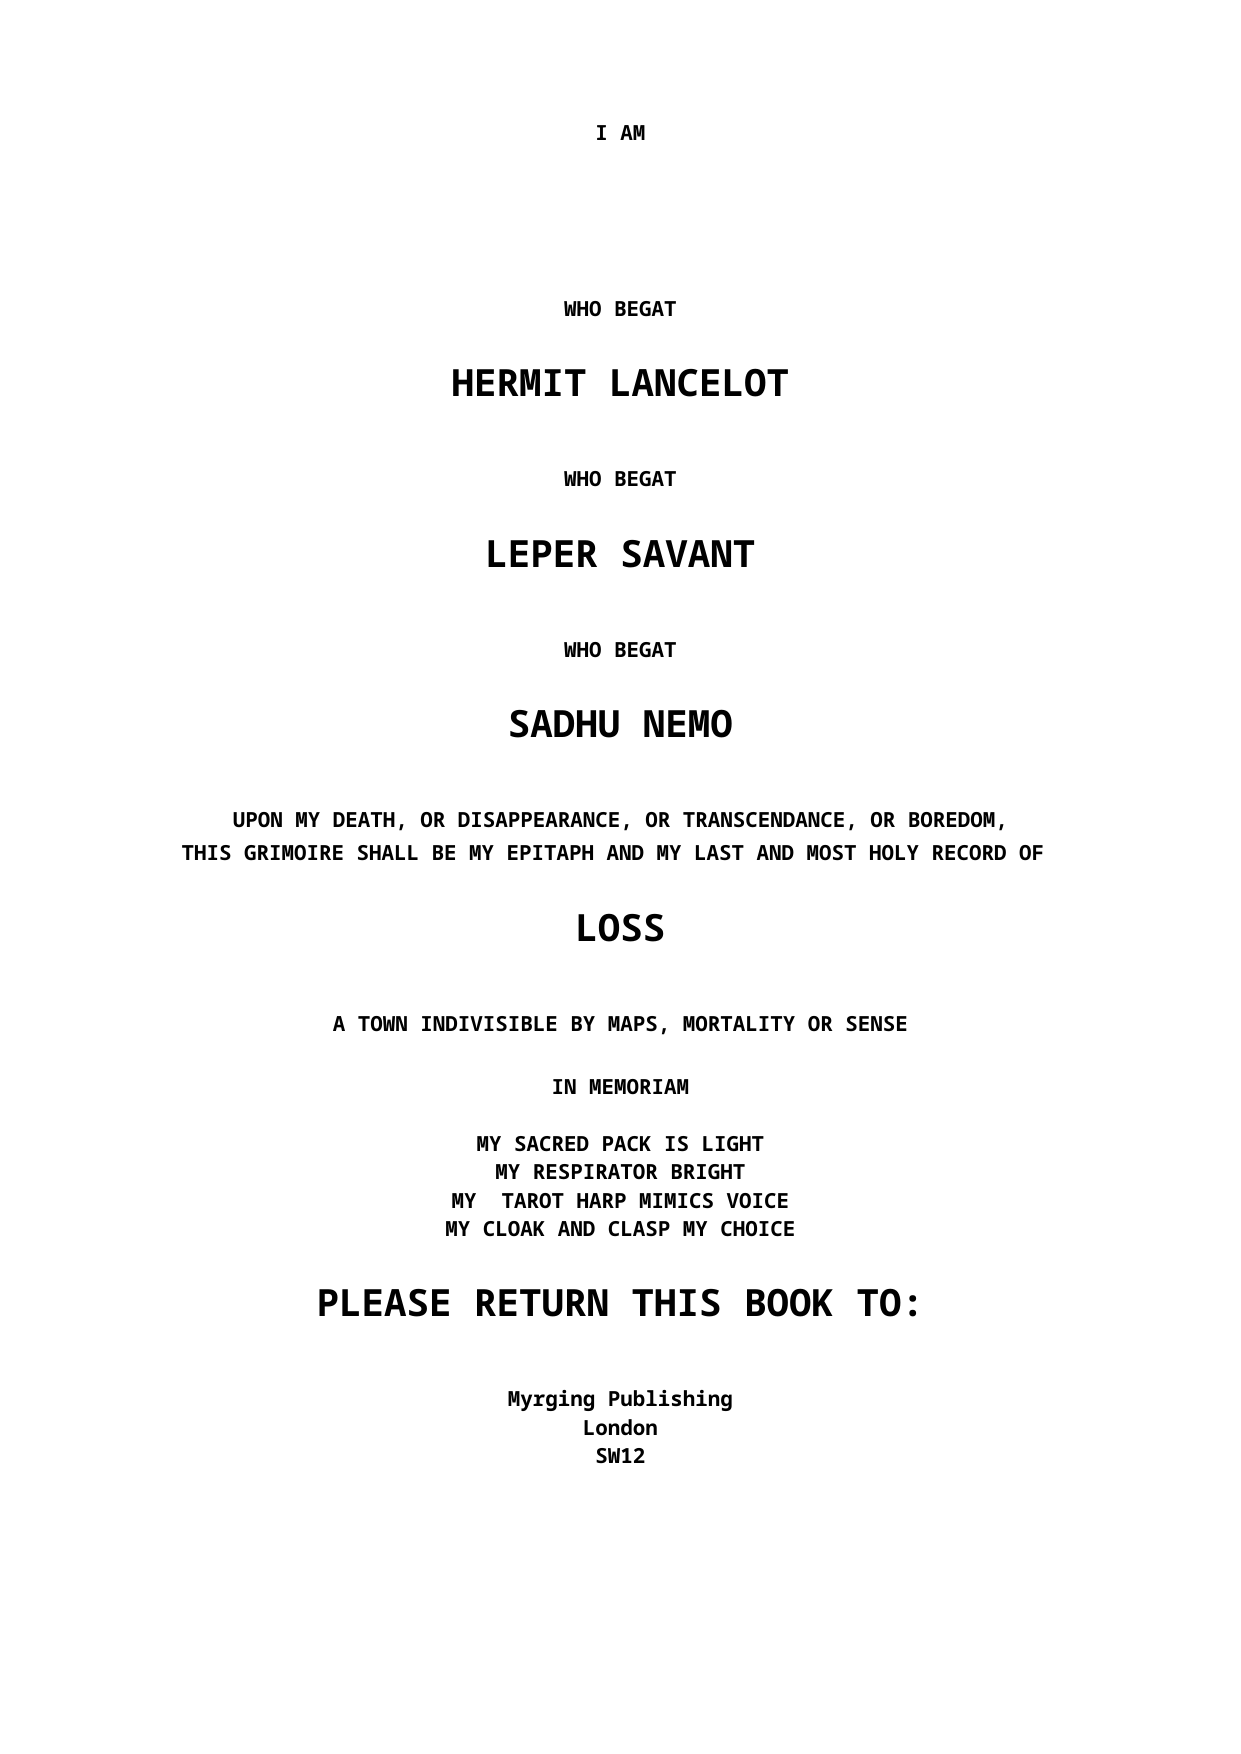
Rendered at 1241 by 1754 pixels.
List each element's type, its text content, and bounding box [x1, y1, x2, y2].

text WHO BEGAT [118, 464, 1122, 493]
text SADHU NEMO [118, 697, 1122, 748]
text THIS GRIMOIRE SHALL BE MY EPITAPH AND MY LAST AND MOST HOLY RECORD OF [118, 833, 1122, 868]
text MY TAROT HARP MIMICS VOICE [118, 1186, 1122, 1214]
text IN MEMORIAM [118, 1072, 1122, 1100]
text UPON MY DEATH, OR DISAPPEARANCE, OR TRANSCENDANCE, OR BOREDOM, [118, 805, 1122, 833]
text London [118, 1413, 1122, 1441]
text Myrging Publishing [118, 1384, 1122, 1413]
text A TOWN INDIVISIBLE BY MAPS, MORTALITY OR SENSE [118, 1009, 1122, 1038]
text WHO BEGAT [118, 635, 1122, 663]
text MY SACRED PACK IS LIGHT [118, 1129, 1122, 1157]
text PLEASE RETURN THIS BOOK TO: [118, 1277, 1122, 1328]
text LEPER SAVANT [118, 527, 1122, 578]
text HERMIT LANCELOT [118, 357, 1122, 408]
text MY CLOAK AND CLASP MY CHOICE [118, 1214, 1122, 1243]
text I AM [118, 118, 1122, 147]
text SW12 [118, 1441, 1122, 1470]
text WHO BEGAT [118, 294, 1122, 323]
text LOSS [118, 902, 1122, 953]
text MY RESPIRATOR BRIGHT [118, 1157, 1122, 1186]
